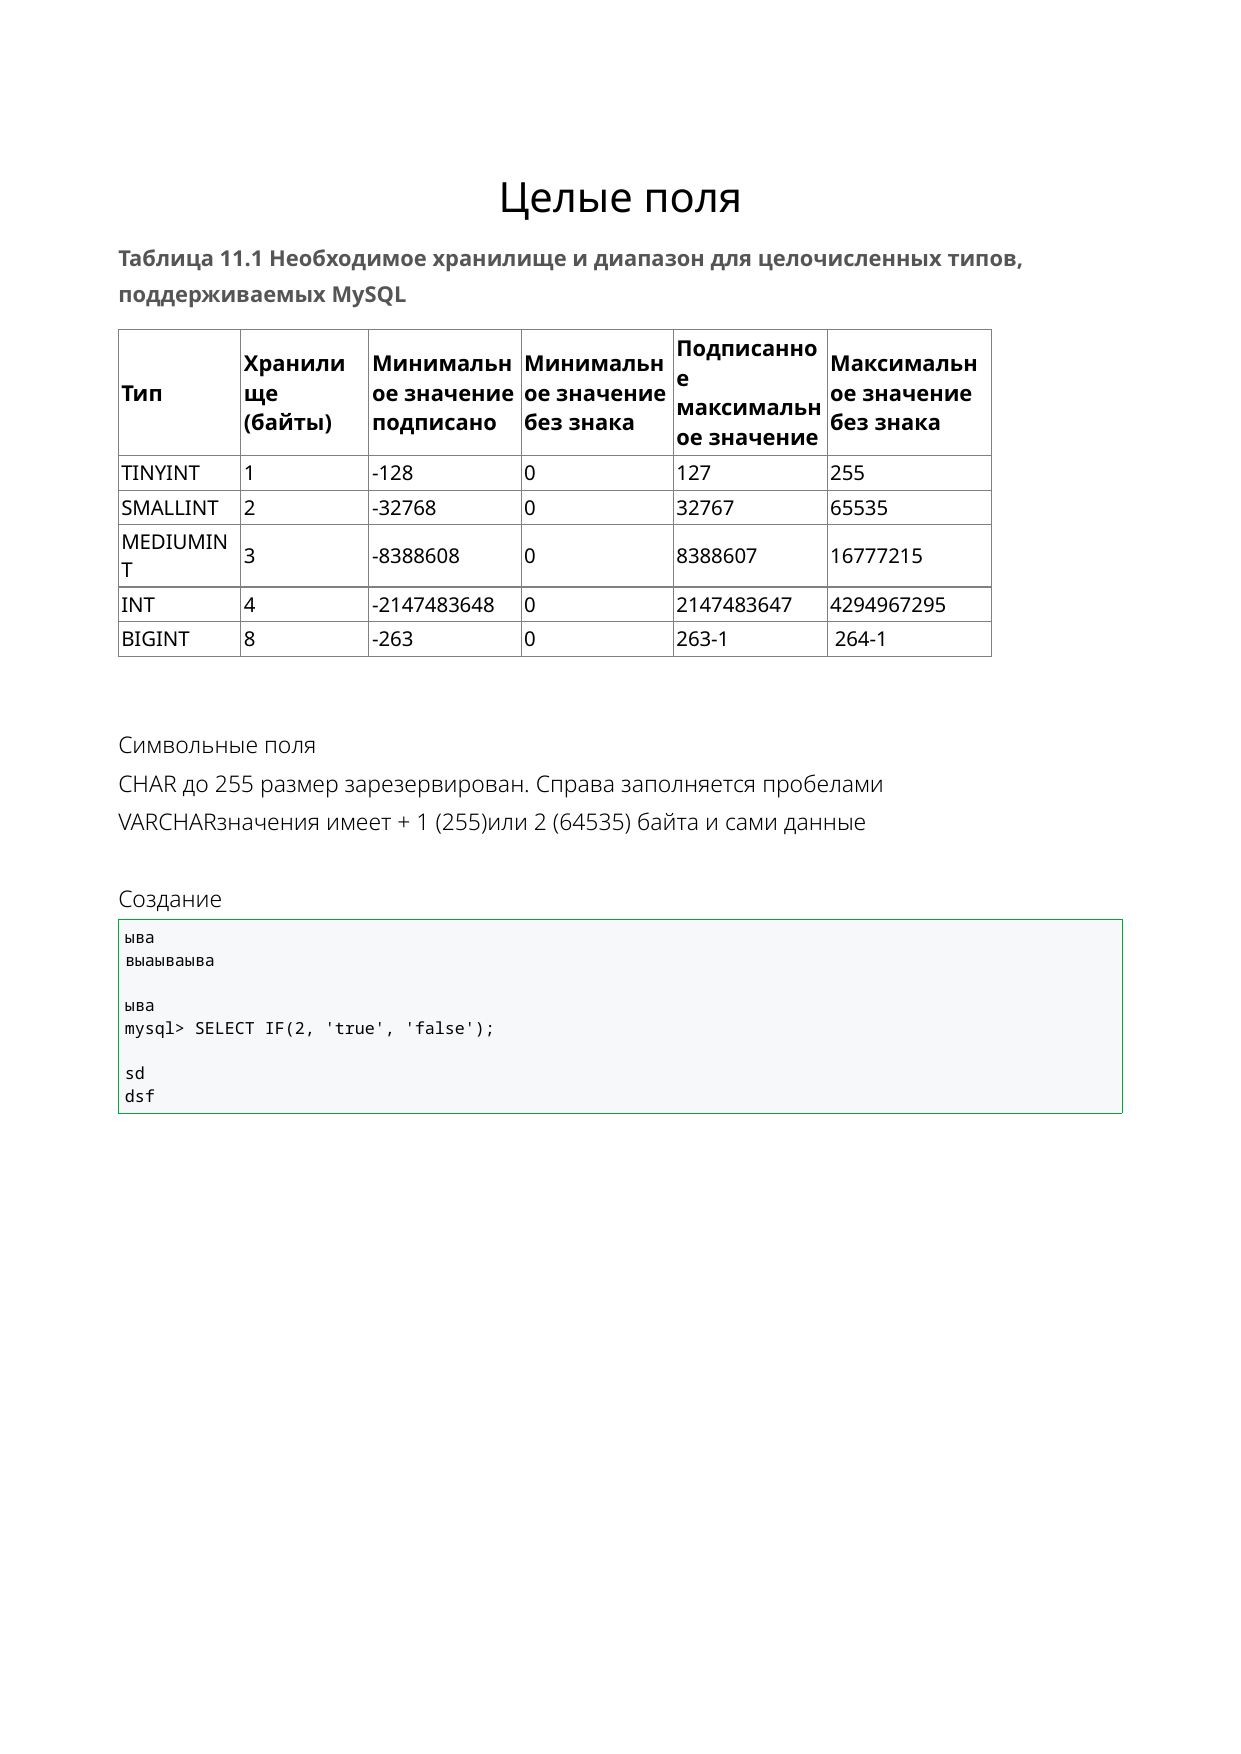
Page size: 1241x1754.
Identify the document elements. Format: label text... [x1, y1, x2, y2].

text CHAR до 255 размер зарезервирован. Справа заполняется пробелами [118, 771, 1122, 798]
text sd [119, 1055, 1122, 1078]
table_cell MEDIUMINT [119, 525, 240, 586]
table_header Хранилище (байты) [241, 330, 368, 455]
text ыва [119, 920, 1122, 942]
table_cell 8388607 [674, 525, 827, 586]
table_cell TINYINT [119, 456, 240, 489]
table_cell 3 [241, 525, 368, 586]
table_cell 0 [522, 491, 673, 524]
table_cell 32767 [674, 491, 827, 524]
table_cell -8388608 [369, 525, 521, 586]
table_cell 264-1 [828, 622, 991, 656]
table_cell 0 [522, 525, 673, 586]
table_cell SMALLINT [119, 491, 240, 524]
table_cell 0 [522, 622, 673, 656]
text ыва [119, 987, 1122, 1010]
text Создание [118, 886, 1122, 913]
text Символьные поля [118, 733, 1122, 759]
subtitle Целые поля [118, 168, 1122, 225]
table_cell BIGINT [119, 622, 240, 656]
table_cell 1 [241, 456, 368, 489]
table_cell 0 [522, 456, 673, 489]
table_cell 263-1 [674, 622, 827, 656]
table_header Подписанное максимальное значение [674, 330, 827, 455]
table_cell 2147483647 [674, 588, 827, 621]
text VARCHARзначения имеет + 1 (255)или 2 (64535) байта и сами данные [118, 809, 1122, 836]
table_cell 2 [241, 491, 368, 524]
table_cell 127 [674, 456, 827, 489]
text dsf [119, 1078, 1122, 1113]
table_cell 255 [828, 456, 991, 489]
table_cell 0 [522, 588, 673, 621]
table_header Максимальное значение без знака [828, 330, 991, 455]
table_cell 8 [241, 622, 368, 656]
table_cell 4294967295 [828, 588, 991, 621]
table_header Минимальное значение без знака [522, 330, 673, 455]
table_cell 16777215 [828, 525, 991, 586]
table_cell -32768 [369, 491, 521, 524]
table_cell -128 [369, 456, 521, 489]
table_cell 65535 [828, 491, 991, 524]
table_cell -2147483648 [369, 588, 521, 621]
table_cell 4 [241, 588, 368, 621]
text mysql> SELECT IF(2, 'true', 'false'); [119, 1010, 1122, 1032]
table_cell -263 [369, 622, 521, 656]
table_header Тип [119, 330, 240, 455]
table_cell INT [119, 588, 240, 621]
text Таблица 11.1 Необходимое хранилище и диапазон для целочисленных типов, поддерживаемых MySQL [118, 243, 1122, 308]
text выаываыва [119, 942, 1122, 964]
table_header Минимальное значение подписано [369, 330, 521, 455]
